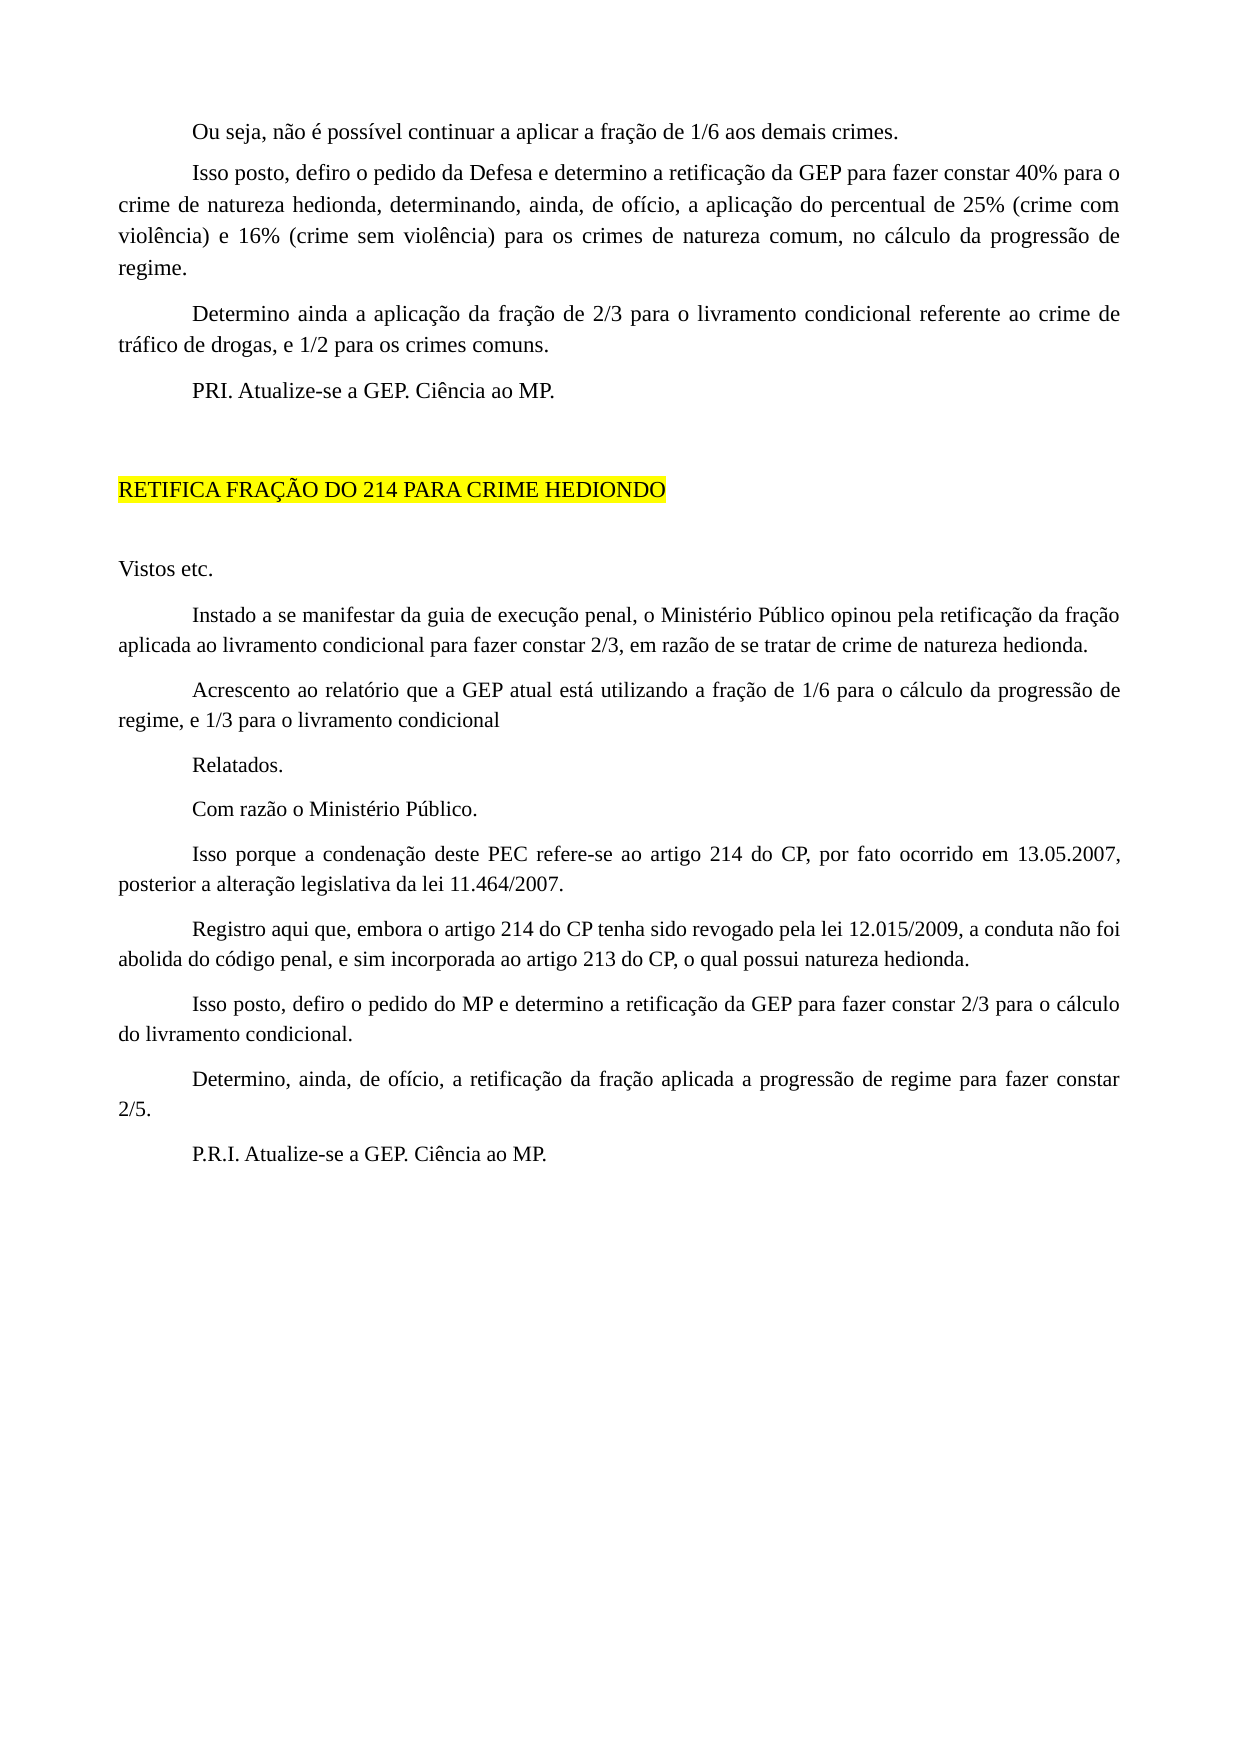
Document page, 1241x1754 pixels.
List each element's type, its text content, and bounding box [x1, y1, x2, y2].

text RETIFICA FRAÇÃO DO 214 PARA CRIME HEDIONDO [118, 476, 1122, 503]
text Isso porque a condenação deste PEC refere-se ao artigo 214 do CP, por fato ocorrido em 13.05.2007, posterior a alteração legislativa da lei 11.464/2007. [118, 841, 1122, 897]
text Isso posto, defiro o pedido do MP e determino a retificação da GEP para fazer constar 2/3 para o cálculo do livramento condicional. [118, 991, 1122, 1047]
text Relatados. [118, 752, 1122, 777]
text PRI. Atualize-se a GEP. Ciência ao MP. [118, 378, 1122, 404]
text Determino ainda a aplicação da fração de 2/3 para o livramento condicional referente ao crime de tráfico de drogas, e 1/2 para os crimes comuns. [118, 300, 1122, 358]
text Com razão o Ministério Público. [118, 796, 1122, 822]
text Vistos etc. [118, 556, 1122, 582]
text Ou seja, não é possível continuar a aplicar a fração de 1/6 aos demais crimes. [118, 118, 1122, 144]
text Isso posto, defiro o pedido da Defesa e determino a retificação da GEP para fazer constar 40% para o crime de natureza hedionda, determinando, ainda, de ofício, a aplicação do percentual de 25% (crime com violência) e 16% (crime sem violência) para os crimes de natureza comum, no cálculo da progressão de regime. [118, 159, 1122, 280]
text Instado a se manifestar da guia de execução penal, o Ministério Público opinou pela retificação da fração aplicada ao livramento condicional para fazer constar 2/3, em razão de se tratar de crime de natureza hedionda. [118, 602, 1122, 657]
text Determino, ainda, de ofício, a retificação da fração aplicada a progressão de regime para fazer constar 2/5. [118, 1066, 1122, 1122]
text P.R.I. Atualize-se a GEP. Ciência ao MP. [118, 1141, 1122, 1166]
text Acrescento ao relatório que a GEP atual está utilizando a fração de 1/6 para o cálculo da progressão de regime, e 1/3 para o livramento condicional [118, 677, 1122, 732]
text Registro aqui que, embora o artigo 214 do CP tenha sido revogado pela lei 12.015/2009, a conduta não foi abolida do código penal, e sim incorporada ao artigo 213 do CP, o qual possui natureza hedionda. [118, 916, 1122, 972]
